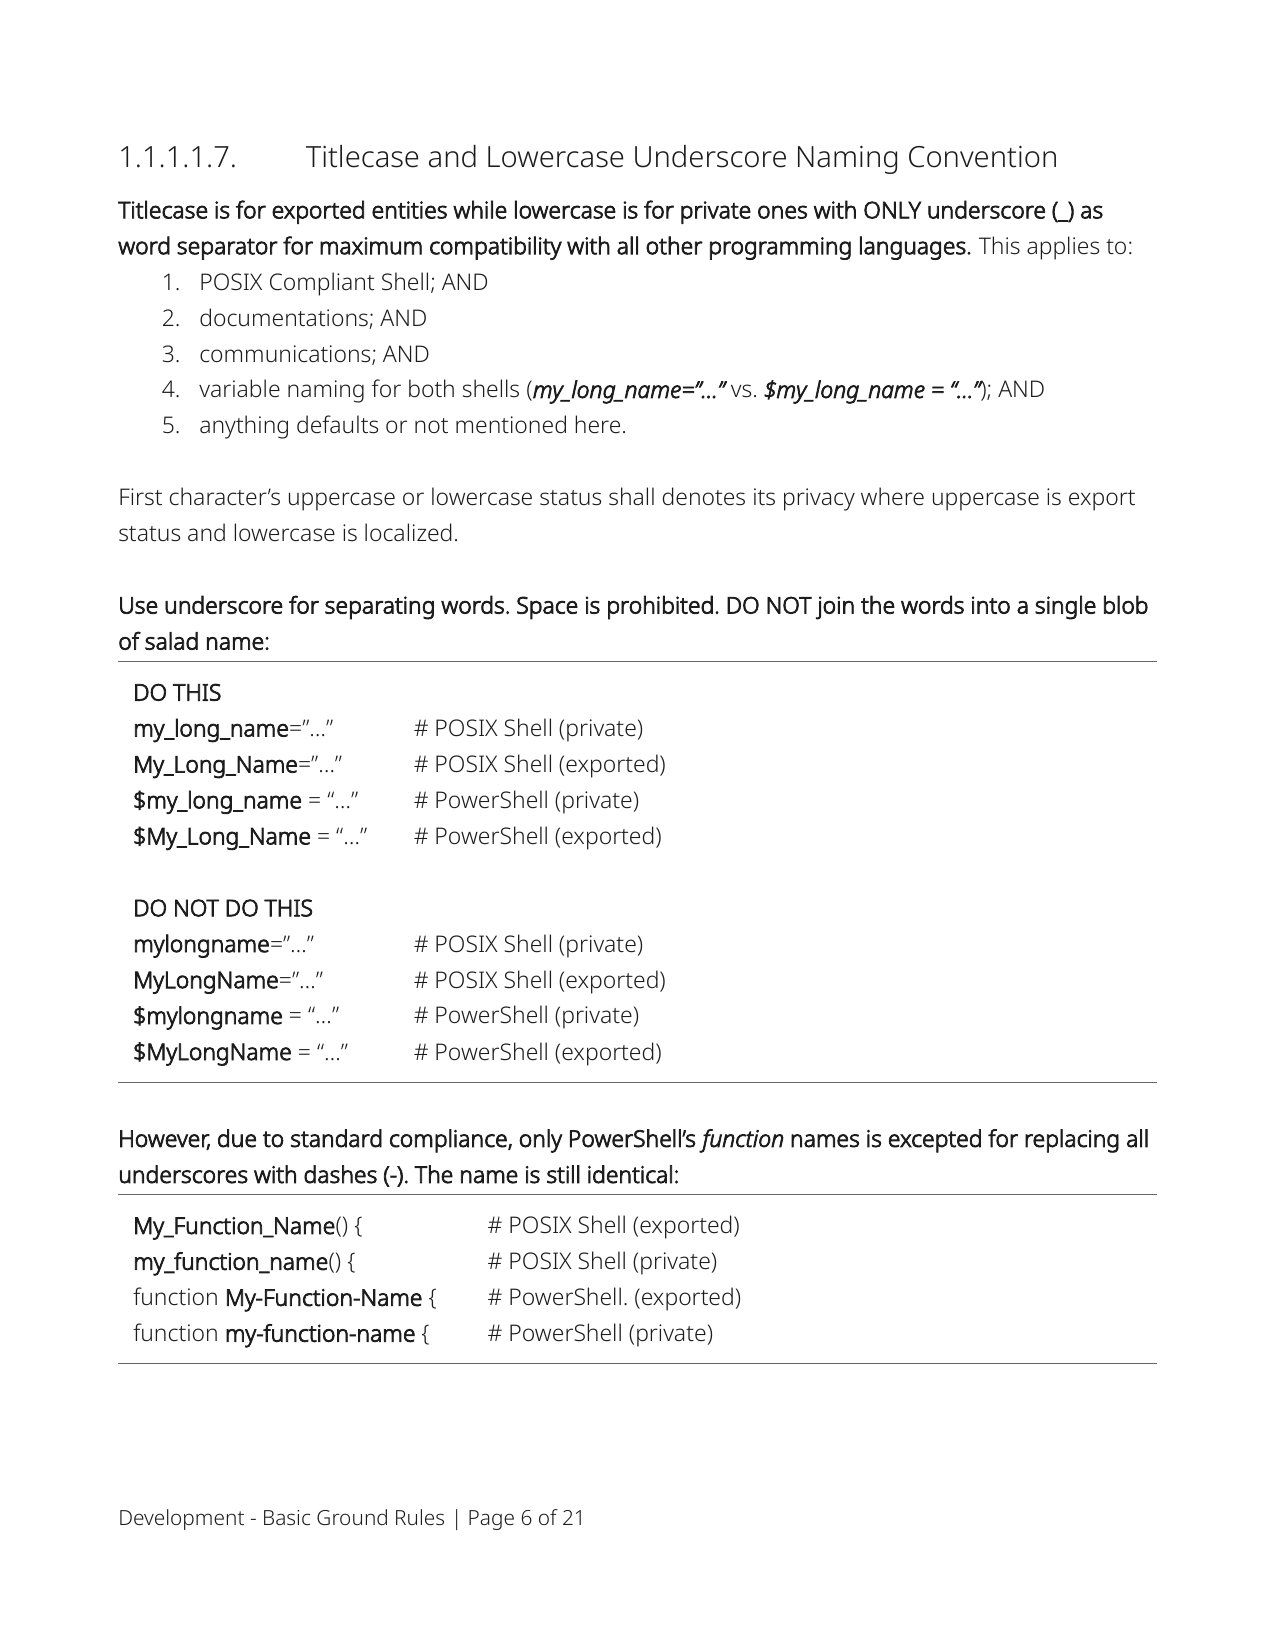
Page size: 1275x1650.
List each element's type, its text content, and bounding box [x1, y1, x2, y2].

text First character’s uppercase or lowercase status shall denotes its privacy where uppercase is export status and lowercase is localized. [118, 481, 1157, 548]
text $My_Long_Name = “…” # PowerShell (exported) [118, 805, 1157, 851]
text Titlecase is for exported entities while lowercase is for private ones with ONLY underscore (_) as word separator for maximum compatibility with all other programming languages. This applies to: [118, 194, 1157, 261]
text My_Function_Name() { # POSIX Shell (exported) [118, 1195, 1157, 1230]
text $my_long_name = “…” # PowerShell (private) [118, 769, 1157, 805]
text $mylongname = “…” # PowerShell (private) [118, 984, 1157, 1020]
list variable naming for both shells (my_long_name=”…” vs. $my_long_name = “…”); AND [162, 373, 1157, 405]
text $MyLongName = “…” # PowerShell (exported) [118, 1020, 1157, 1082]
text My_Long_Name=”…” # POSIX Shell (exported) [118, 733, 1157, 769]
text function My-Function-Name { # PowerShell. (exported) [118, 1266, 1157, 1302]
text DO THIS [118, 662, 1157, 697]
list communications; AND [162, 337, 1157, 369]
list documentations; AND [162, 302, 1157, 333]
list anything defaults or not mentioned here. [162, 409, 1157, 441]
text my_function_name() { # POSIX Shell (private) [118, 1230, 1157, 1266]
text However, due to standard compliance, only PowerShell’s function names is excepted for replacing all underscores with dashes (-). The name is still identical: [118, 1122, 1157, 1189]
list POSIX Compliant Shell; AND [162, 266, 1157, 297]
text Use underscore for separating words. Space is prohibited. DO NOT join the words into a single blob of salad name: [118, 589, 1157, 656]
text my_long_name=”…” # POSIX Shell (private) [118, 697, 1157, 733]
text DO NOT DO THIS [118, 877, 1157, 912]
subtitle Titlecase and Lowercase Underscore Naming Convention [118, 136, 1157, 176]
text mylongname=”…” # POSIX Shell (private) [118, 912, 1157, 948]
text function my-function-name { # PowerShell (private) [118, 1302, 1157, 1363]
text MyLongName=”…” # POSIX Shell (exported) [118, 948, 1157, 984]
